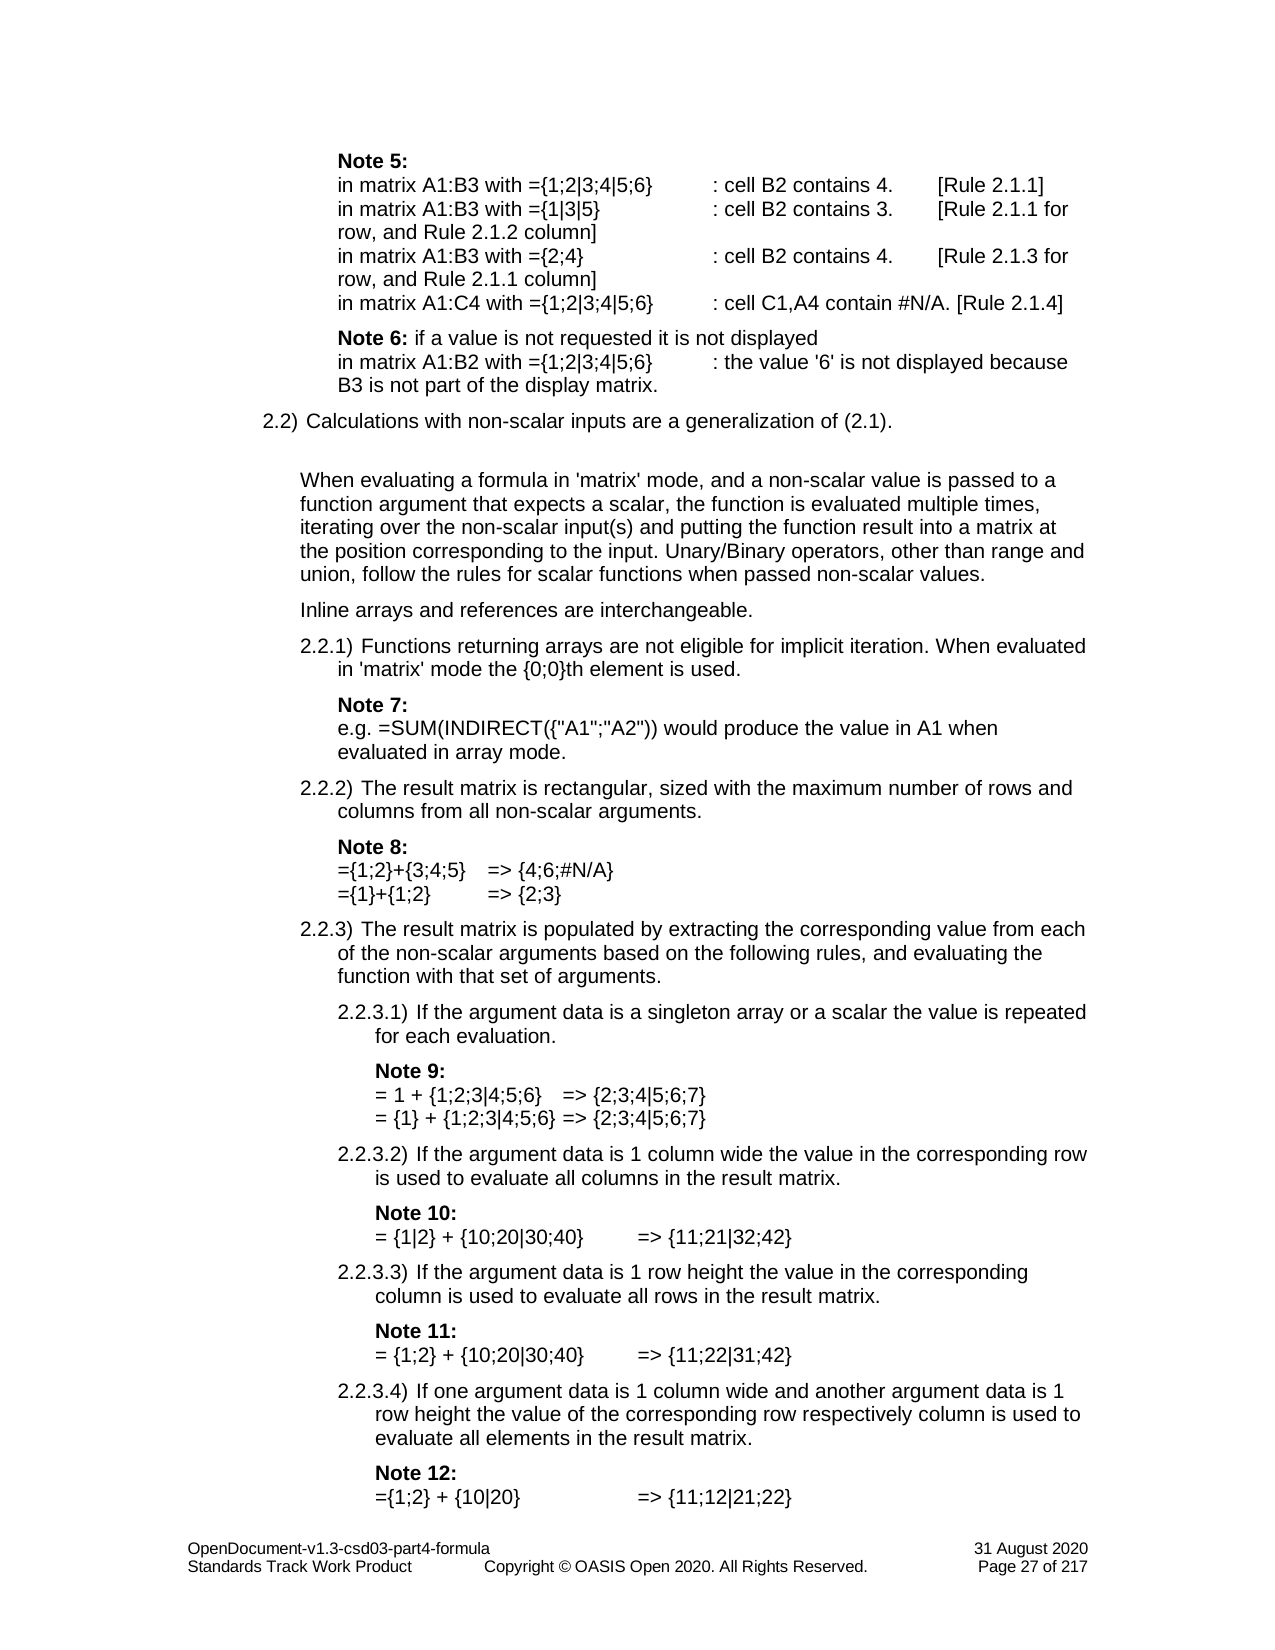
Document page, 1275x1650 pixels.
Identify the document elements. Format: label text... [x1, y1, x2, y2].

list Inline arrays and references are interchangeable. [262, 598, 1088, 622]
list Note 6: if a value is not requested it is not displayed in matrix A1:B2 with ={1;2|3;4|5;6} : the value '6' is not displayed because B3 is not part of the display matrix. [300, 327, 1088, 397]
list When evaluating a formula in 'matrix' mode, and a non-scalar value is passed to a function argument that expects a scalar, the function is evaluated multiple times, iterating over the non-scalar input(s) and putting the function result into a matrix at the position corresponding to the input. Unary/Binary operators, other than range and union, follow the rules for scalar functions when passed non-scalar values. [262, 445, 1088, 586]
list Note 10: = {1|2} + {10;20|30;40} => {11;21|32;42} [337, 1202, 1088, 1249]
list Note 11: = {1;2} + {10;20|30;40} => {11;22|31;42} [337, 1320, 1088, 1367]
list If the argument data is 1 column wide the value in the corresponding row is used to evaluate all columns in the result matrix. [337, 1142, 1088, 1189]
list Note 7: e.g. =SUM(INDIRECT({"A1";"A2")) would produce the value in A1 when evaluated in array mode. [300, 693, 1088, 764]
list The result matrix is populated by extracting the corresponding value from each of the non-scalar arguments based on the following rules, and evaluating the function with that set of arguments. [300, 918, 1088, 988]
list If one argument data is 1 column wide and another argument data is 1 row height the value of the corresponding row respectively column is used to evaluate all elements in the result matrix. [337, 1379, 1088, 1450]
list Note 8: ={1;2}+{3;4;5} => {4;6;#N/A} ={1}+{1;2} => {2;3} [300, 835, 1088, 906]
list The result matrix is rectangular, sized with the maximum number of rows and columns from all non-scalar arguments. [300, 776, 1088, 823]
list Note 5: in matrix A1:B3 with ={1;2|3;4|5;6} : cell B2 contains 4. [Rule 2.1.1] in matrix A1:B3 with ={1|3|5} : cell B2 contains 3. [Rule 2.1.1 for row, and Rule 2.1.2 column] in matrix A1:B3 with ={2;4} : cell B2 contains 4. [Rule 2.1.3 for row, and Rule 2.1.1 column] in matrix A1:C4 with ={1;2|3;4|5;6} : cell C1,A4 contain #N/A. [Rule 2.1.4] [300, 150, 1088, 315]
list Note 9: = 1 + {1;2;3|4;5;6} => {2;3;4|5;6;7} = {1} + {1;2;3|4;5;6} => {2;3;4|5;6;7} [337, 1060, 1088, 1130]
list Calculations with non-scalar inputs are a generalization of (2.1). [262, 409, 1088, 433]
list If the argument data is 1 row height the value in the corresponding column is used to evaluate all rows in the result matrix. [337, 1261, 1088, 1308]
list Functions returning arrays are not eligible for implicit iteration. When evaluated in 'matrix' mode the {0;0}th element is used. [300, 634, 1088, 681]
list Note 12: ={1;2} + {10|20} => {11;12|21;22} [337, 1462, 1088, 1509]
list If the argument data is a singleton array or a scalar the value is repeated for each evaluation. [337, 1001, 1088, 1048]
